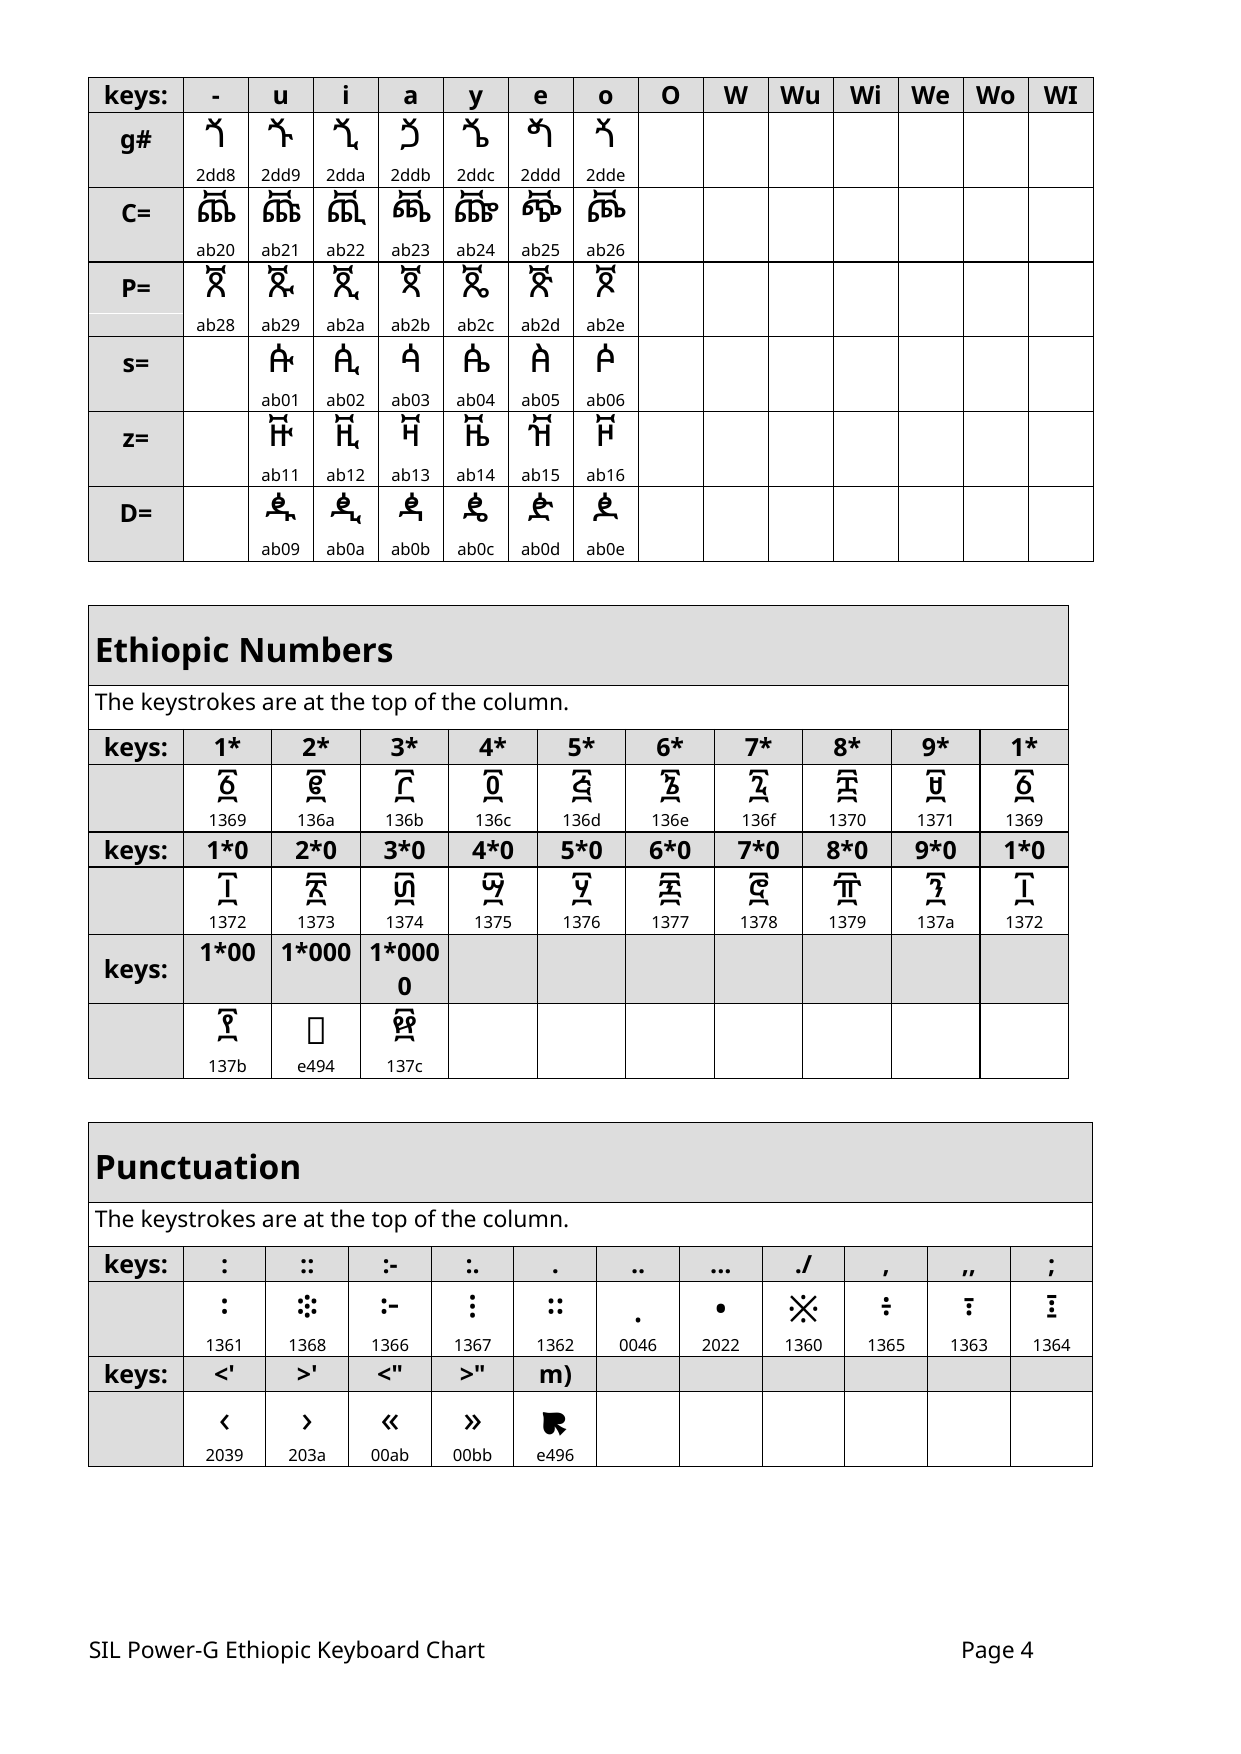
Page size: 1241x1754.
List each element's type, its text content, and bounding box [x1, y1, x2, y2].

table_cell ፨ [266, 1282, 348, 1333]
table_cell ab0b [379, 538, 443, 561]
table_cell [769, 314, 833, 336]
table_cell [981, 935, 1068, 1003]
table_cell 137a [892, 911, 979, 934]
table_cell >" [432, 1357, 513, 1391]
table_cell [89, 239, 183, 261]
table_cell [704, 263, 768, 313]
table_cell [834, 263, 898, 313]
table_cell e494 [272, 1055, 360, 1078]
table_cell [803, 1004, 891, 1055]
table_cell ፩ [981, 765, 1068, 809]
table_cell [184, 337, 248, 388]
table_cell ab12 [314, 463, 378, 486]
table_cell [89, 463, 183, 486]
table_cell [1029, 113, 1093, 164]
table_cell ፹ [803, 868, 891, 911]
table_cell [89, 1443, 183, 1466]
table_cell ꬢ [314, 188, 378, 239]
table_cell ꬥ [509, 188, 573, 239]
table_cell ፫ [361, 765, 448, 809]
table_cell [981, 1055, 1068, 1078]
table_cell 3* [361, 730, 448, 764]
table_cell [626, 935, 714, 1003]
table_cell [834, 164, 898, 187]
table_cell 1* [981, 730, 1068, 764]
table_cell ab04 [444, 388, 508, 411]
table_cell ꬌ [444, 487, 508, 538]
table_cell ab0d [509, 538, 573, 561]
table_cell [1011, 1357, 1092, 1391]
table_cell ꬍ [509, 487, 573, 538]
table_cell [899, 463, 963, 486]
table_cell ፲ [981, 868, 1068, 911]
table_cell >' [266, 1357, 348, 1391]
table_cell ab2d [509, 314, 573, 336]
table_cell .. [597, 1247, 679, 1281]
table_cell 00bb [432, 1443, 513, 1466]
table_cell 1364 [1011, 1333, 1092, 1356]
table_cell ⷝ [509, 113, 573, 164]
table_cell 2dd8 [184, 164, 248, 187]
table_cell ፣ [928, 1282, 1010, 1333]
table_cell [1011, 1443, 1092, 1466]
table_cell [89, 911, 183, 934]
table_cell [639, 463, 703, 486]
table_cell . [597, 1282, 679, 1333]
table_header Wu [769, 78, 833, 112]
table_cell [1029, 388, 1093, 411]
table_cell D= [89, 487, 183, 538]
table_cell [899, 337, 963, 388]
table_cell [803, 1055, 891, 1078]
table_cell [769, 463, 833, 486]
table_cell [597, 1392, 679, 1443]
table_cell [834, 188, 898, 239]
table_cell [899, 164, 963, 187]
table_cell 5*0 [538, 833, 625, 866]
table_cell ꬬ [444, 263, 508, 313]
table_cell ab06 [574, 388, 638, 411]
table_cell 1373 [272, 911, 360, 934]
table_cell ... [680, 1247, 762, 1281]
table_cell :. [432, 1247, 513, 1281]
table_cell [1029, 188, 1093, 239]
table_cell [1029, 263, 1093, 313]
table_cell [834, 412, 898, 463]
table_cell 1369 [184, 809, 271, 831]
table_cell [449, 1004, 537, 1055]
table_cell [89, 164, 183, 187]
table_cell :- [349, 1247, 431, 1281]
table_cell ꬦ [574, 188, 638, 239]
table_cell ፮ [626, 765, 714, 809]
table_cell ab02 [314, 388, 378, 411]
table_cell ፩ [184, 765, 271, 809]
table_cell 00ab [349, 1443, 431, 1466]
table_cell [899, 188, 963, 239]
table_cell . [514, 1247, 596, 1281]
table_cell 1375 [449, 911, 537, 934]
table_cell ፪ [272, 765, 360, 809]
table_cell [639, 113, 703, 164]
table_cell 2ddc [444, 164, 508, 187]
table_cell ab03 [379, 388, 443, 411]
table_cell ab2c [444, 314, 508, 336]
table_cell [964, 188, 1028, 239]
table_cell [899, 314, 963, 336]
table_cell [834, 113, 898, 164]
table_header Wo [964, 78, 1028, 112]
table_header O [639, 78, 703, 112]
table_cell ab11 [249, 463, 313, 486]
table_cell ፲ [184, 868, 271, 911]
table_cell 136e [626, 809, 714, 831]
table_header W [704, 78, 768, 112]
table_cell ab2b [379, 314, 443, 336]
table_cell [769, 412, 833, 463]
table_cell [981, 1004, 1068, 1055]
table_cell [1029, 487, 1093, 538]
table_cell ab2e [574, 314, 638, 336]
table_cell ꬫ [379, 263, 443, 313]
table_cell 3*0 [361, 833, 448, 866]
table_cell ab15 [509, 463, 573, 486]
table_cell  [272, 1004, 360, 1055]
table_header We [899, 78, 963, 112]
table_cell ፳ [272, 868, 360, 911]
table_cell ab2a [314, 314, 378, 336]
table_cell [769, 113, 833, 164]
table_cell ab22 [314, 239, 378, 261]
table_cell [769, 538, 833, 561]
table_cell [964, 412, 1028, 463]
table_cell 8*0 [803, 833, 891, 866]
table_cell 1368 [266, 1333, 348, 1356]
table_cell ab16 [574, 463, 638, 486]
table_cell 1*00 [184, 935, 271, 1003]
table_cell [964, 538, 1028, 561]
table_cell [899, 412, 963, 463]
table_cell [715, 935, 802, 1003]
table_cell [964, 463, 1028, 486]
table_cell 6* [626, 730, 714, 764]
table_cell 1367 [432, 1333, 513, 1356]
table_cell [184, 487, 248, 538]
table_cell [89, 1333, 183, 1356]
table_cell 1376 [538, 911, 625, 934]
table_cell [184, 538, 248, 561]
table_cell ꬔ [444, 412, 508, 463]
table_cell 9*0 [892, 833, 979, 866]
table_cell ⷘ [184, 113, 248, 164]
table_cell ፧ [432, 1282, 513, 1333]
table_cell [1029, 314, 1093, 336]
table_cell ꬨ [184, 263, 248, 313]
table_cell [449, 1055, 537, 1078]
table_cell 1369 [981, 809, 1068, 831]
table_cell [639, 487, 703, 538]
table_cell ab24 [444, 239, 508, 261]
table_cell [184, 412, 248, 463]
table_cell [1011, 1392, 1092, 1443]
table_cell 1365 [845, 1333, 927, 1356]
table_cell ꬅ [509, 337, 573, 388]
table_cell ። [514, 1282, 596, 1333]
table_cell [834, 463, 898, 486]
table_cell [704, 538, 768, 561]
table_cell [89, 314, 183, 336]
table_cell ab29 [249, 314, 313, 336]
table_cell ⷛ [379, 113, 443, 164]
table_cell ፻ [184, 1004, 271, 1055]
table_header WI [1029, 78, 1093, 112]
table_cell :: [266, 1247, 348, 1281]
table_header i [314, 78, 378, 112]
table_cell [899, 263, 963, 313]
table_cell ꬕ [509, 412, 573, 463]
table_cell ፶ [538, 868, 625, 911]
table_cell [845, 1357, 927, 1391]
table_cell ꬣ [379, 188, 443, 239]
table_cell ꬡ [249, 188, 313, 239]
table_cell [928, 1357, 1010, 1391]
table_cell ꬆ [574, 337, 638, 388]
table_cell 1*0000 [361, 935, 448, 1003]
table_cell ab20 [184, 239, 248, 261]
table_cell » [432, 1392, 513, 1443]
table_cell [1029, 463, 1093, 486]
table_cell [763, 1392, 844, 1443]
table_cell [964, 487, 1028, 538]
table_header u [249, 78, 313, 112]
table_cell ꬃ [379, 337, 443, 388]
table_cell [834, 337, 898, 388]
table_cell [639, 388, 703, 411]
table_cell [597, 1357, 679, 1391]
table_cell 7* [715, 730, 802, 764]
table_cell 8* [803, 730, 891, 764]
table_cell 1370 [803, 809, 891, 831]
table_cell [964, 337, 1028, 388]
table_cell 2dd9 [249, 164, 313, 187]
table_cell ab05 [509, 388, 573, 411]
table_cell [769, 337, 833, 388]
table_cell ab23 [379, 239, 443, 261]
table_cell [899, 538, 963, 561]
table_cell 1378 [715, 911, 802, 934]
table_cell ፭ [538, 765, 625, 809]
table_cell ,, [928, 1247, 1010, 1281]
table_cell 2* [272, 730, 360, 764]
table_cell 1362 [514, 1333, 596, 1356]
table_cell › [266, 1392, 348, 1443]
table_cell [597, 1443, 679, 1466]
table_cell ab13 [379, 463, 443, 486]
table_cell [704, 113, 768, 164]
table_cell [704, 164, 768, 187]
table_header o [574, 78, 638, 112]
table_cell [1029, 538, 1093, 561]
table_cell ፤ [1011, 1282, 1092, 1333]
table_cell ꬋ [379, 487, 443, 538]
table_cell 7*0 [715, 833, 802, 866]
table_cell , [845, 1247, 927, 1281]
table_cell [834, 487, 898, 538]
table_cell 1*000 [272, 935, 360, 1003]
table_cell 1366 [349, 1333, 431, 1356]
table_cell [184, 463, 248, 486]
table_cell [89, 1392, 183, 1443]
table_cell ፱ [892, 765, 979, 809]
table_cell [763, 1443, 844, 1466]
table_cell 0046 [597, 1333, 679, 1356]
table_cell [892, 1004, 979, 1055]
table_cell keys: [89, 935, 183, 1003]
table_cell ፬ [449, 765, 537, 809]
table_cell 1374 [361, 911, 448, 934]
table_cell ‹ [184, 1392, 265, 1443]
table_cell ꬪ [314, 263, 378, 313]
table_cell [769, 239, 833, 261]
table_header Wi [834, 78, 898, 112]
table_cell [704, 487, 768, 538]
table_cell 1* [184, 730, 271, 764]
table_cell ⷜ [444, 113, 508, 164]
table_cell ab26 [574, 239, 638, 261]
table_cell [680, 1443, 762, 1466]
table_cell  [514, 1392, 596, 1443]
table_cell 136d [538, 809, 625, 831]
table_cell [89, 1282, 183, 1333]
table_cell [626, 1055, 714, 1078]
table_header y [444, 78, 508, 112]
table_cell 136b [361, 809, 448, 831]
table_cell [89, 765, 183, 809]
table_cell 1360 [763, 1333, 844, 1356]
table_cell ꬖ [574, 412, 638, 463]
table_cell ꬁ [249, 337, 313, 388]
table_cell 1*0 [981, 833, 1068, 866]
table_cell ꬮ [574, 263, 638, 313]
table_cell [834, 314, 898, 336]
table_cell [803, 935, 891, 1003]
table_cell [639, 314, 703, 336]
table_cell keys: [89, 1357, 183, 1391]
table_cell [769, 263, 833, 313]
table_cell [769, 487, 833, 538]
table_cell [538, 1055, 625, 1078]
table_cell 137c [361, 1055, 448, 1078]
table_header a [379, 78, 443, 112]
table_cell : [184, 1247, 265, 1281]
table_cell <' [184, 1357, 265, 1391]
table_cell g# [89, 113, 183, 164]
table_cell ab28 [184, 314, 248, 336]
table_cell ab25 [509, 239, 573, 261]
table_cell [715, 1004, 802, 1055]
table_cell [834, 538, 898, 561]
table_cell P= [89, 263, 183, 313]
table_cell 137b [184, 1055, 271, 1078]
table_cell ꬠ [184, 188, 248, 239]
table_cell ※ [763, 1282, 844, 1333]
table_cell ፷ [626, 868, 714, 911]
table_cell 9* [892, 730, 979, 764]
table_cell ab0a [314, 538, 378, 561]
table_cell [639, 412, 703, 463]
table_cell [769, 388, 833, 411]
table_cell [899, 388, 963, 411]
table_cell [704, 412, 768, 463]
table_cell 136f [715, 809, 802, 831]
table_cell 4*0 [449, 833, 537, 866]
table_cell m) [514, 1357, 596, 1391]
table_cell ab01 [249, 388, 313, 411]
table_cell ab0e [574, 538, 638, 561]
table_cell [639, 337, 703, 388]
table_cell [89, 809, 183, 831]
table_cell ⷚ [314, 113, 378, 164]
table_cell 4* [449, 730, 537, 764]
table_cell 136a [272, 809, 360, 831]
table_cell 1363 [928, 1333, 1010, 1356]
table_cell 203a [266, 1443, 348, 1466]
table_cell [964, 113, 1028, 164]
table_cell « [349, 1392, 431, 1443]
table_cell ab09 [249, 538, 313, 561]
table_cell ፯ [715, 765, 802, 809]
table_cell [845, 1443, 927, 1466]
table_cell ꬓ [379, 412, 443, 463]
table_cell 136c [449, 809, 537, 831]
table_cell ꬭ [509, 263, 573, 313]
table_cell ꬒ [314, 412, 378, 463]
table_cell keys: [89, 1247, 183, 1281]
table_cell 5* [538, 730, 625, 764]
table_cell z= [89, 412, 183, 463]
table_cell [704, 188, 768, 239]
table_cell 1377 [626, 911, 714, 934]
table_cell ⷙ [249, 113, 313, 164]
table_cell [680, 1392, 762, 1443]
table_cell ꬩ [249, 263, 313, 313]
table_cell 1379 [803, 911, 891, 934]
table_cell 1361 [184, 1333, 265, 1356]
table_cell ꬎ [574, 487, 638, 538]
table_cell [892, 1055, 979, 1078]
table_cell [680, 1357, 762, 1391]
table_cell ፡ [184, 1282, 265, 1333]
table_header Punctuation [89, 1123, 1092, 1202]
table_cell [639, 263, 703, 313]
table_cell ꬑ [249, 412, 313, 463]
table_cell [899, 113, 963, 164]
table_cell The keystrokes are at the top of the column. [89, 1203, 1092, 1246]
table_cell 6*0 [626, 833, 714, 866]
table_cell [89, 868, 183, 911]
table_cell [845, 1392, 927, 1443]
table_cell [184, 388, 248, 411]
table_cell 2ddb [379, 164, 443, 187]
table_cell ./ [763, 1247, 844, 1281]
table_cell ⷞ [574, 113, 638, 164]
table_cell [89, 1004, 183, 1055]
table_cell [964, 239, 1028, 261]
table_cell [89, 538, 183, 561]
table_cell 1372 [981, 911, 1068, 934]
table_header e [509, 78, 573, 112]
table_cell 1372 [184, 911, 271, 934]
table_cell e496 [514, 1443, 596, 1466]
table_cell [639, 188, 703, 239]
table_cell ab14 [444, 463, 508, 486]
table_header - [184, 78, 248, 112]
table_cell [928, 1443, 1010, 1466]
table_cell ꬊ [314, 487, 378, 538]
table_cell 2ddd [509, 164, 573, 187]
table_cell [449, 935, 537, 1003]
table_cell keys: [89, 833, 183, 866]
table_cell ፸ [715, 868, 802, 911]
table_cell [639, 538, 703, 561]
table_cell ab21 [249, 239, 313, 261]
table_cell 2039 [184, 1443, 265, 1466]
table_cell ፰ [803, 765, 891, 809]
table_cell [769, 164, 833, 187]
table_cell [899, 239, 963, 261]
table_cell 1371 [892, 809, 979, 831]
table_cell 2*0 [272, 833, 360, 866]
table_cell [704, 388, 768, 411]
table_cell ꬄ [444, 337, 508, 388]
table_cell [834, 388, 898, 411]
table_cell [626, 1004, 714, 1055]
table_cell ፵ [449, 868, 537, 911]
table_cell [964, 388, 1028, 411]
table_cell ፴ [361, 868, 448, 911]
table_cell ; [1011, 1247, 1092, 1281]
table_cell [928, 1392, 1010, 1443]
table_cell s= [89, 337, 183, 388]
table_cell [704, 463, 768, 486]
table_cell ፥ [845, 1282, 927, 1333]
table_cell ፼ [361, 1004, 448, 1055]
table_cell [704, 314, 768, 336]
table_cell ꬂ [314, 337, 378, 388]
table_cell [834, 239, 898, 261]
table_cell 2dda [314, 164, 378, 187]
table_cell <" [349, 1357, 431, 1391]
table_cell [892, 935, 979, 1003]
table_cell The keystrokes are at the top of the column. [89, 686, 1068, 729]
table_cell [1029, 164, 1093, 187]
table_cell [704, 337, 768, 388]
table_cell ab0c [444, 538, 508, 561]
table_cell keys: [89, 730, 183, 764]
table_cell [89, 388, 183, 411]
table_cell [1029, 239, 1093, 261]
table_cell [1029, 412, 1093, 463]
table_cell 1*0 [184, 833, 271, 866]
table_cell [769, 188, 833, 239]
table_cell ꬤ [444, 188, 508, 239]
table_cell ፺ [892, 868, 979, 911]
table_cell [964, 164, 1028, 187]
table_header keys: [89, 78, 183, 112]
table_cell [538, 935, 625, 1003]
table_cell 2dde [574, 164, 638, 187]
table_cell [899, 487, 963, 538]
table_cell [763, 1357, 844, 1391]
table_cell [89, 1055, 183, 1078]
table_cell [639, 239, 703, 261]
table_header Ethiopic Numbers [89, 606, 1068, 685]
table_cell [639, 164, 703, 187]
table_cell [538, 1004, 625, 1055]
table_cell [1029, 337, 1093, 388]
table_cell [964, 263, 1028, 313]
table_cell [964, 314, 1028, 336]
table_cell [715, 1055, 802, 1078]
table_cell • [680, 1282, 762, 1333]
table_cell 2022 [680, 1333, 762, 1356]
table_cell C= [89, 188, 183, 239]
table_cell [704, 239, 768, 261]
table_cell ꬉ [249, 487, 313, 538]
table_cell ፦ [349, 1282, 431, 1333]
